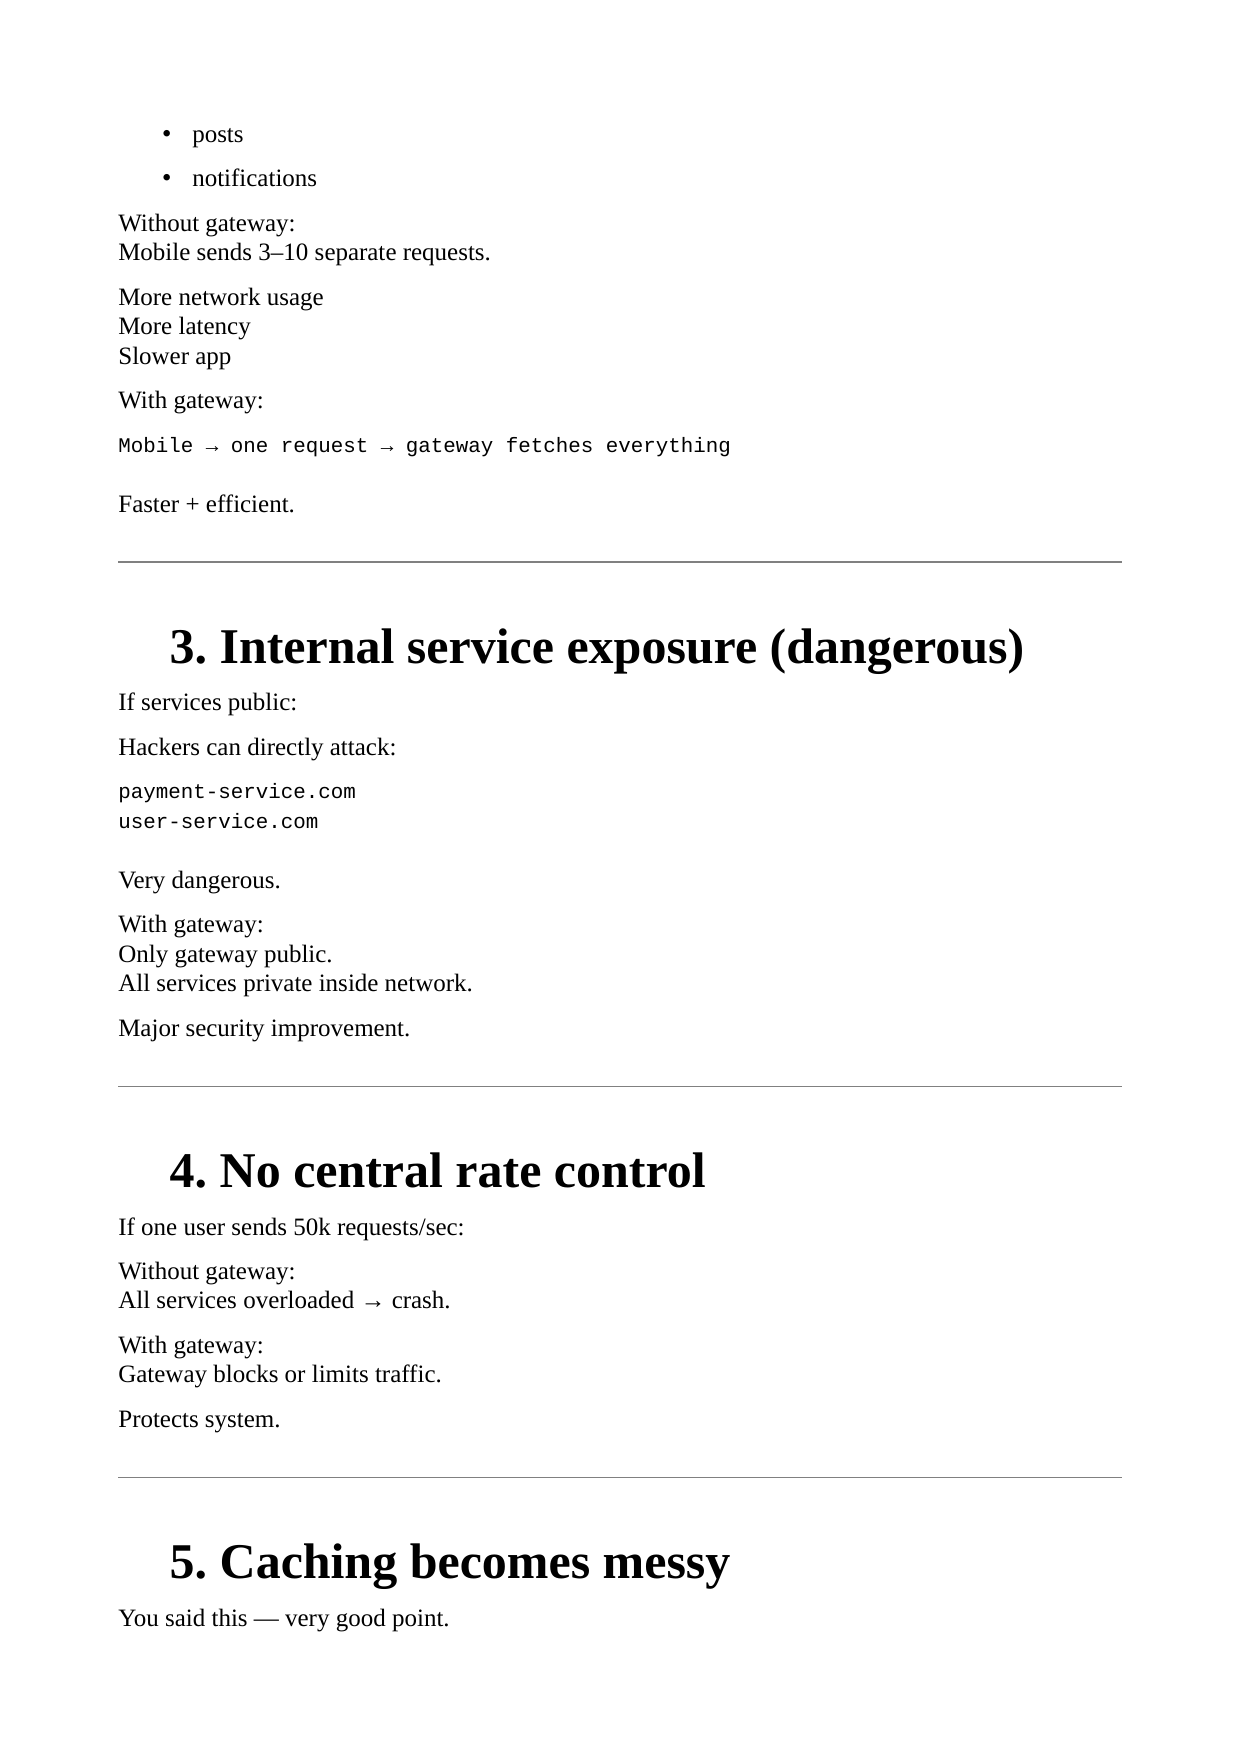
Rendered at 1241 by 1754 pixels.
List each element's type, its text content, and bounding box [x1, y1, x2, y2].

text Hackers can directly attack: [118, 731, 1122, 761]
text If one user sends 50k requests/sec: [118, 1211, 1122, 1240]
text Major security improvement. [118, 1012, 1122, 1042]
text Faster + efficient. [118, 488, 1122, 517]
text user-service.com [118, 805, 1122, 834]
text If services public: [118, 687, 1122, 716]
text Protects system. [118, 1403, 1122, 1433]
list notifications [162, 162, 1122, 192]
text With gateway: Only gateway public. All services private inside network. [118, 908, 1122, 997]
text With gateway: [118, 384, 1122, 414]
text payment-service.com [118, 775, 1122, 805]
text With gateway: Gateway blocks or limits traffic. [118, 1329, 1122, 1388]
text Very dangerous. [118, 864, 1122, 894]
text Mobile → one request → gateway fetches everything [118, 428, 1122, 458]
text Without gateway: All services overloaded → crash. [118, 1255, 1122, 1314]
text Without gateway: Mobile sends 3–10 separate requests. [118, 207, 1122, 266]
list posts [162, 118, 1122, 148]
subtitle 🔴 3. Internal service exposure (dangerous) [118, 617, 1122, 674]
text You said this — very good point. [118, 1602, 1122, 1631]
subtitle 🔴 4. No central rate control [118, 1141, 1122, 1198]
subtitle 🔴 5. Caching becomes messy [118, 1532, 1122, 1589]
text More network usage More latency Slower app [118, 281, 1122, 370]
